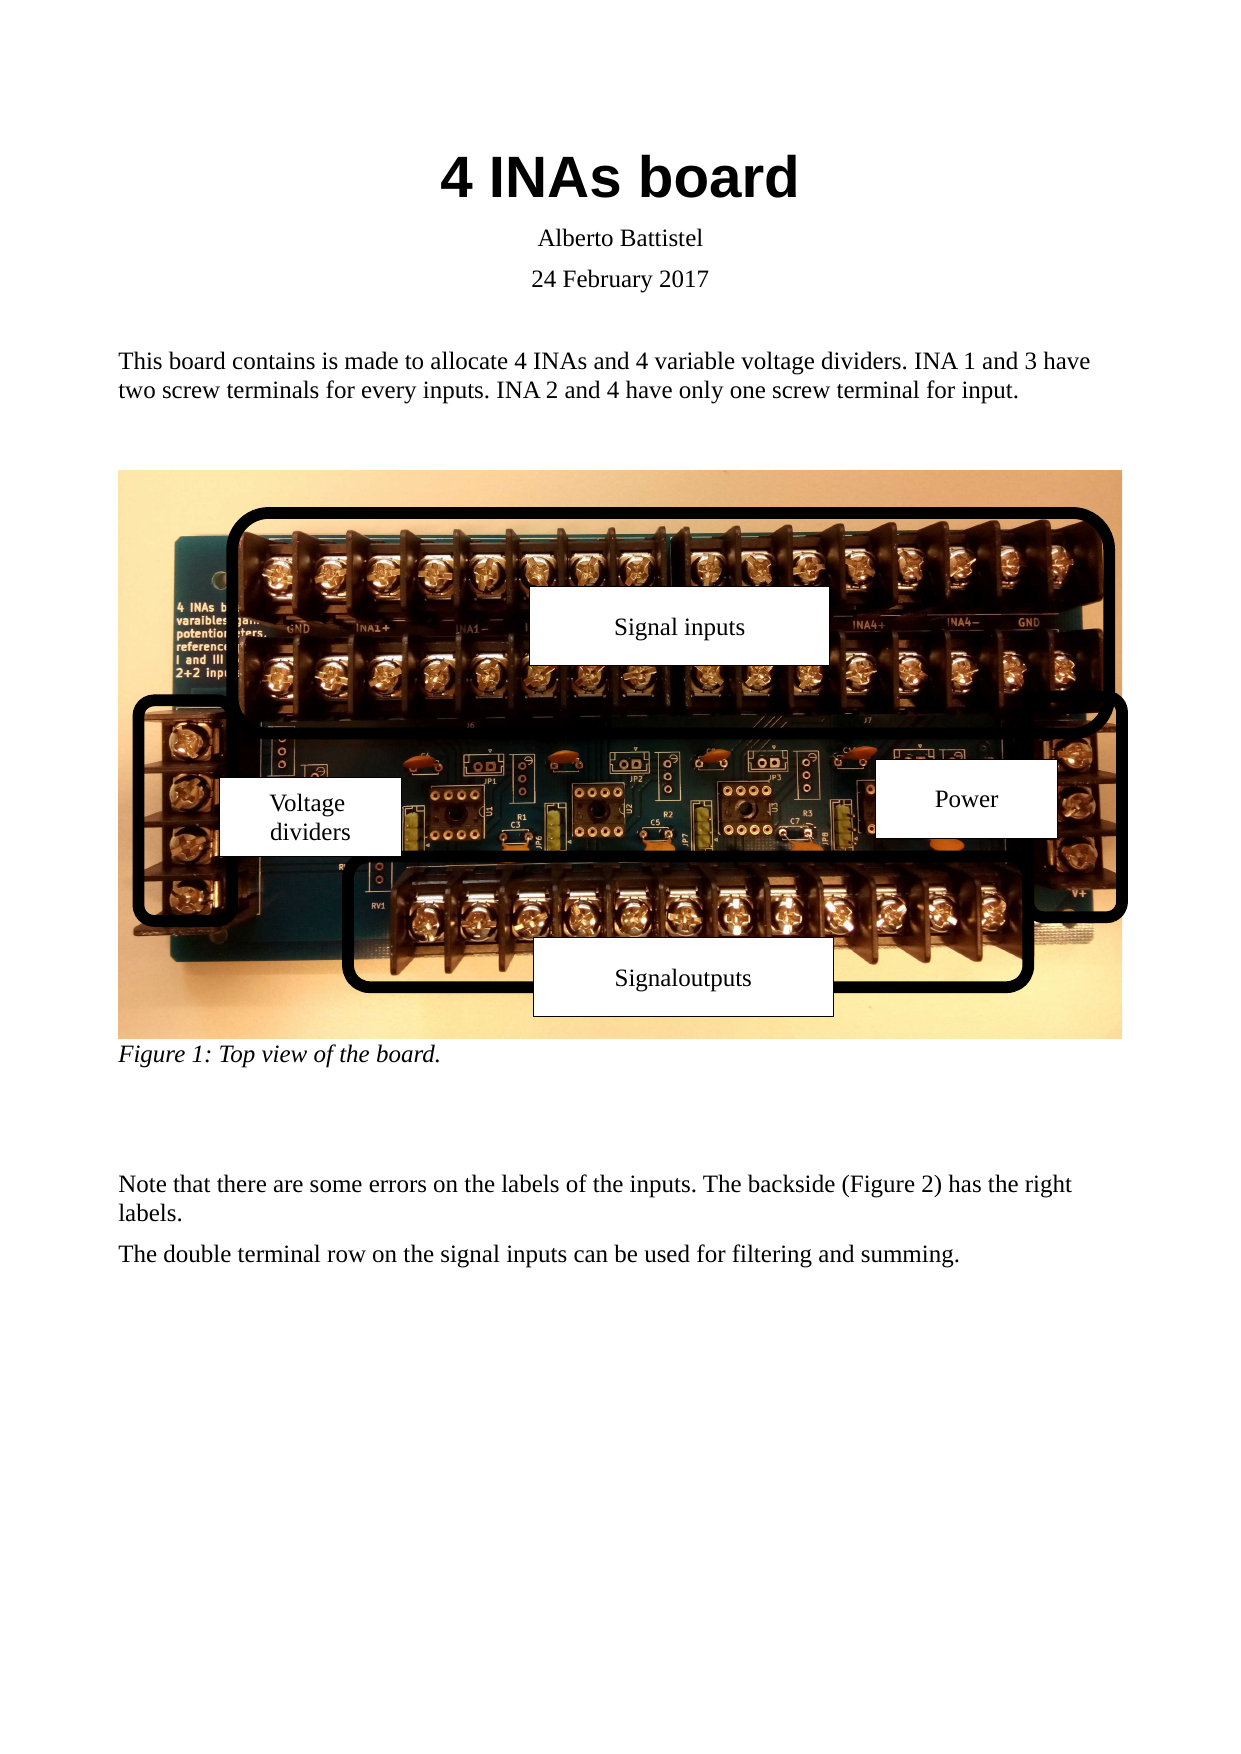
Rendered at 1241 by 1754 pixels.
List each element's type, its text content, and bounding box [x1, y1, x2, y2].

text Figure 1: Top view of the board. [239, 519, 1103, 727]
text Figure 1: Top view of the board. [118, 470, 1122, 1038]
text This board contains is made to allocate 4 INAs and 4 variable voltage dividers. INA 1 and 3 have two screw terminals for every inputs. INA 2 and 4 have only one screw terminal for input. [118, 346, 1122, 404]
text Note that there are some errors on the labels of the inputs. The backside (Figure 2) has the right labels. [118, 1169, 1122, 1226]
text Figure 1: Top view of the board. [145, 707, 226, 915]
text Figure 1: Top view of the board. [239, 729, 1022, 854]
text 24 February 2017 [118, 264, 1122, 293]
title 4 INAs board [118, 143, 1122, 210]
text Alberto Battistel [118, 223, 1122, 251]
text Figure 1: Top view of the board. [118, 1039, 1122, 1068]
text Figure 1: Top view of the board. [1035, 703, 1102, 727]
text Figure 1: Top view of the board. [354, 863, 1022, 981]
text The double terminal row on the signal inputs can be used for filtering and summing. [118, 1239, 1122, 1268]
text Figure 1: Top view of the board. [1035, 708, 1116, 911]
